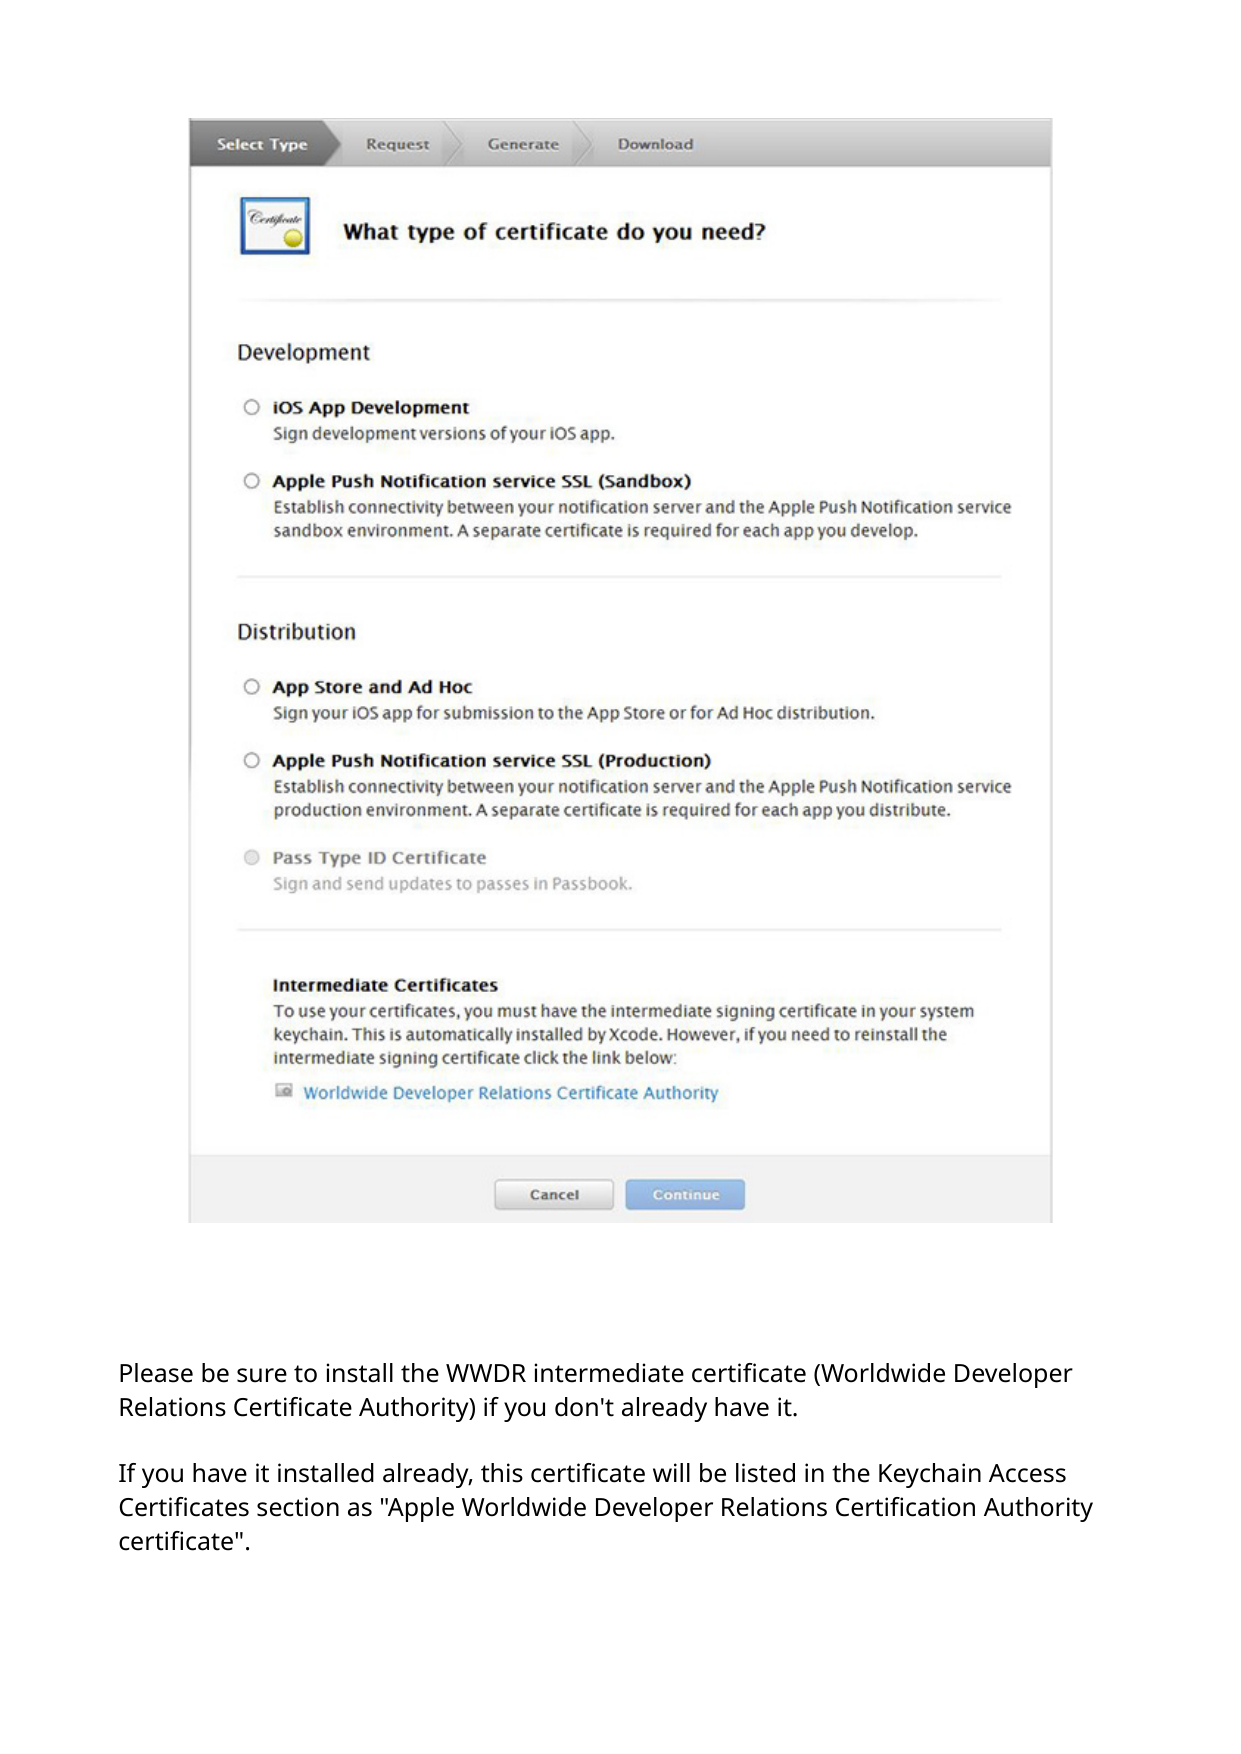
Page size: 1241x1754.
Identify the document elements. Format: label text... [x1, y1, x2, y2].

text If you have it installed already, this certificate will be listed in the Keychain Access Certificates section as "Apple Worldwide Developer Relations Certification Authority certificate". [118, 1456, 1122, 1558]
text Please be sure to install the WWDR intermediate certificate (Worldwide Developer Relations Certificate Authority) if you don't already have it. [118, 1355, 1122, 1423]
picture [187, 118, 1053, 1223]
